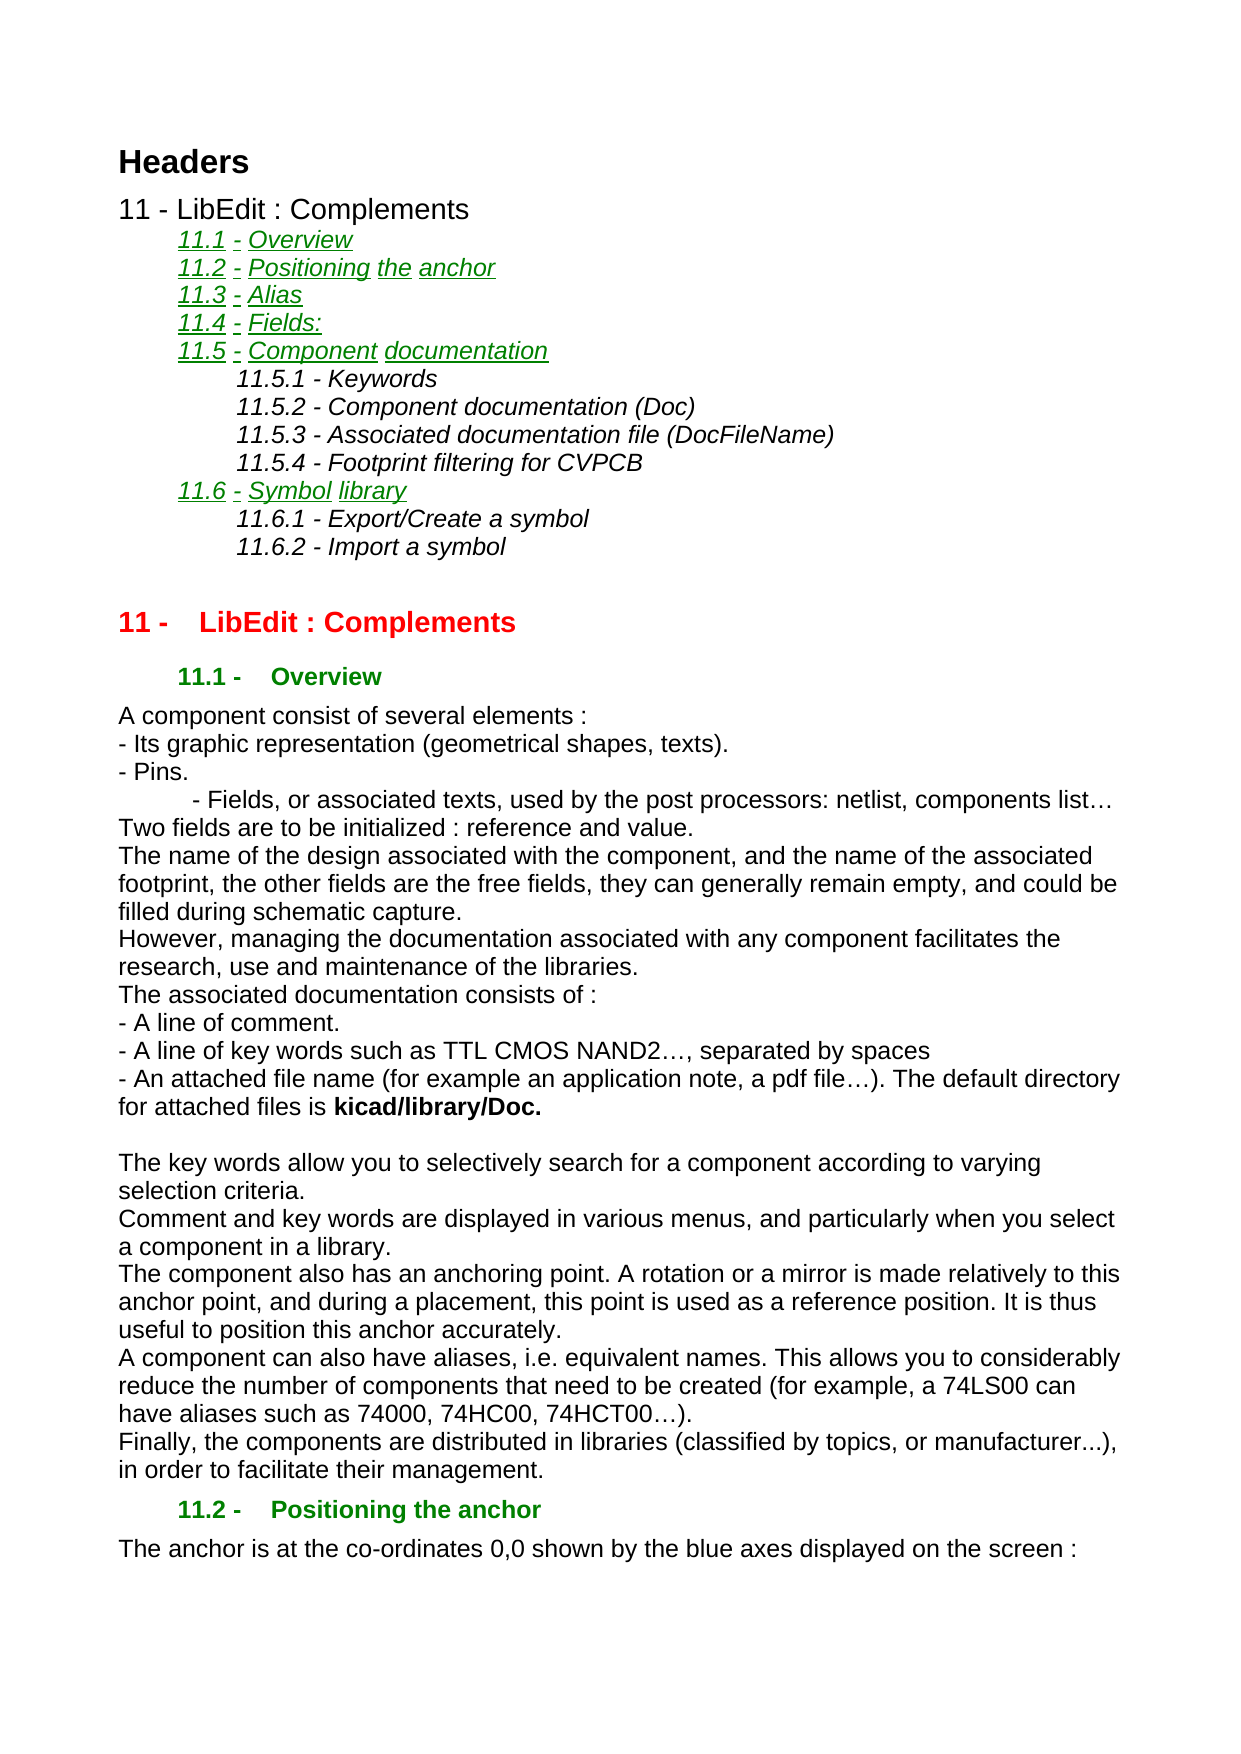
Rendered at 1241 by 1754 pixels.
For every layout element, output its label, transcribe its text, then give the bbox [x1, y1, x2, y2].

text A component can also have aliases, i.e. equivalent names. This allows you to considerably reduce the number of components that need to be created (for example, a 74LS00 can have aliases such as 74000, 74HC00, 74HCT00…). [118, 1344, 1122, 1428]
text 11.6.1 - Export/Create a symbol [236, 505, 1122, 533]
text A component consist of several elements : [118, 702, 1122, 730]
subtitle LibEdit : Complements [118, 606, 1122, 639]
text 11.5.2 - Component documentation (Doc) [236, 393, 1122, 421]
list - Fields, or associated texts, used by the post processors: netlist, components list… [162, 786, 1122, 814]
text - A line of key words such as TTL CMOS NAND2…, separated by spaces [118, 1037, 1122, 1065]
text 11.6 - Symbol library [177, 477, 1122, 505]
text 11.5.3 - Associated documentation file (DocFileName) [236, 421, 1122, 449]
text The anchor is at the co-ordinates 0,0 shown by the blue axes displayed on the screen : [118, 1535, 1122, 1563]
text 11.4 - Fields: [177, 309, 1122, 337]
text 11.5.4 - Footprint filtering for CVPCB [236, 449, 1122, 477]
text The component also has an anchoring point. A rotation or a mirror is made relatively to this anchor point, and during a placement, this point is used as a reference position. It is thus useful to position this anchor accurately. [118, 1260, 1122, 1344]
text - Its graphic representation (geometrical shapes, texts). [118, 730, 1122, 758]
subtitle Overview [177, 662, 1122, 690]
text - An attached file name (for example an application note, a pdf file…). The default directory for attached files is kicad/library/Doc. [118, 1065, 1122, 1121]
subtitle Headers [118, 143, 1122, 180]
text Finally, the components are distributed in libraries (classified by topics, or manufacturer...), in order to facilitate their management. [118, 1428, 1122, 1484]
text 11.2 - Positioning the anchor [177, 253, 1122, 281]
subtitle Positioning the anchor [177, 1495, 1122, 1523]
text 11.5.1 - Keywords [236, 365, 1122, 393]
text - A line of comment. [118, 1009, 1122, 1037]
text The key words allow you to selectively search for a component according to varying selection criteria. [118, 1149, 1122, 1204]
text 11 - LibEdit : Complements [118, 193, 1122, 226]
text The associated documentation consists of : [118, 981, 1122, 1009]
text Two fields are to be initialized : reference and value. The name of the design associated with the component, and the name of the associated footprint, the other fields are the free fields, they can generally remain empty, and could be filled during schematic capture. [118, 814, 1122, 925]
text 11.3 - Alias [177, 281, 1122, 309]
text - Pins. [118, 758, 1122, 786]
text Comment and key words are displayed in various menus, and particularly when you select a component in a library. [118, 1204, 1122, 1260]
text However, managing the documentation associated with any component facilitates the research, use and maintenance of the libraries. [118, 925, 1122, 981]
text 11.5 - Component documentation [177, 337, 1122, 365]
text 11.1 - Overview [177, 226, 1122, 253]
text 11.6.2 - Import a symbol [236, 533, 1122, 561]
